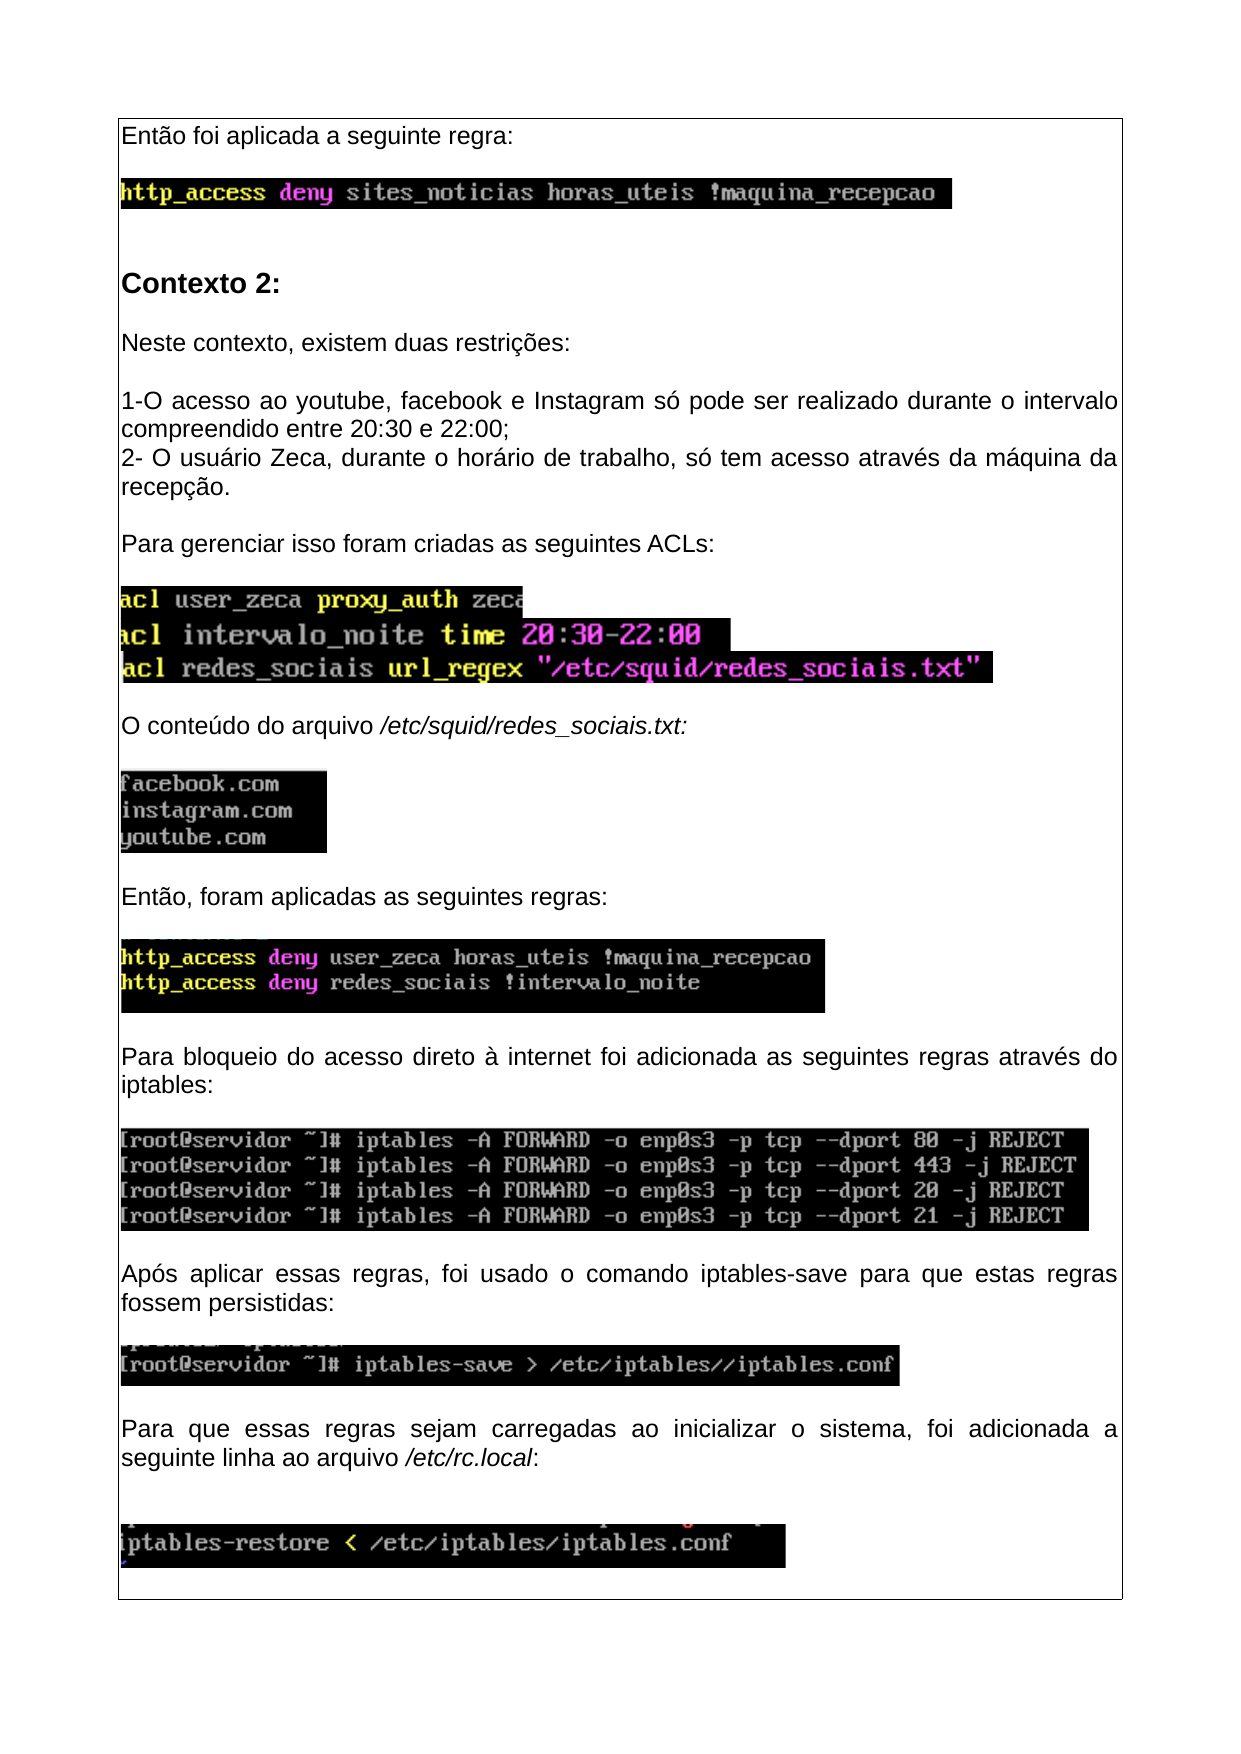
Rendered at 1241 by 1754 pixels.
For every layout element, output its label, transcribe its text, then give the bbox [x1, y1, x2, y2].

text 1-O acesso ao youtube, facebook e Instagram só pode ser realizado durante o intervalo compreendido entre 20:30 e 22:00; [119, 383, 1122, 441]
text Contexto 2: [119, 263, 1122, 299]
text 2- O usuário Zeca, durante o horário de trabalho, só tem acesso através da máquina da recepção. [119, 441, 1122, 501]
text Para gerenciar isso foram criadas as seguintes ACLs: [119, 527, 1122, 558]
text O conteúdo do arquivo /etc/squid/redes_sociais.txt: [119, 708, 1122, 740]
text Para que essas regras sejam carregadas ao inicializar o sistema, foi adicionada a seguinte linha ao arquivo /etc/rc.local: [119, 1412, 1122, 1472]
text Então foi aplicada a seguinte regra: [119, 119, 1122, 149]
text Neste contexto, existem duas restrições: [119, 326, 1122, 357]
text Então, foram aplicadas as seguintes regras: [119, 879, 1122, 910]
text Após aplicar essas regras, foi usado o comando iptables-save para que estas regras fossem persistidas: [119, 1257, 1122, 1317]
text Para bloqueio do acesso direto à internet foi adicionada as seguintes regras através do iptables: [119, 1039, 1122, 1099]
